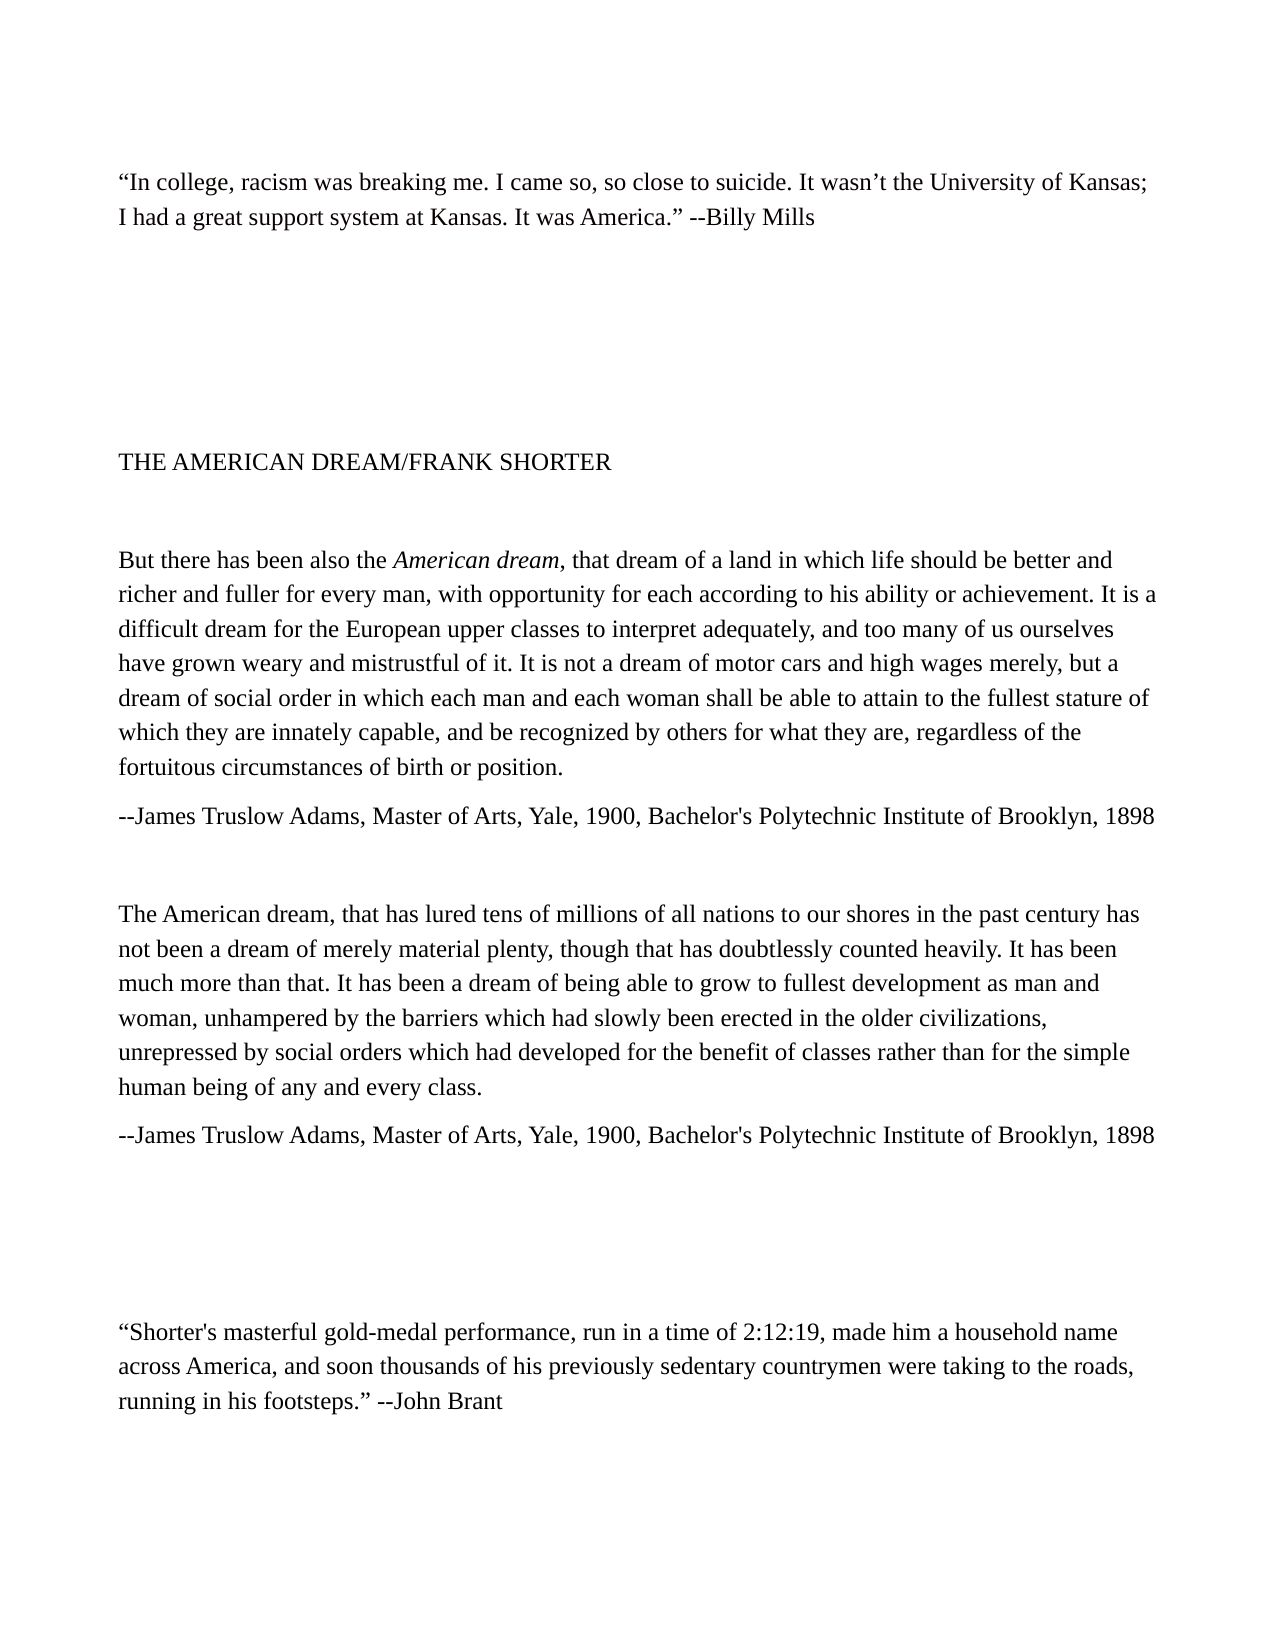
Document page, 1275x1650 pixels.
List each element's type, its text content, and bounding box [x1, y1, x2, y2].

text The American dream, that has lured tens of millions of all nations to our shores in the past century has not been a dream of merely material plenty, though that has doubtlessly counted heavily. It has been much more than that. It has been a dream of being able to grow to fullest development as man and woman, unhampered by the barriers which had slowly been erected in the older civilizations, unrepressed by social orders which had developed for the benefit of classes rather than for the simple human being of any and every class. [118, 899, 1157, 1100]
text THE AMERICAN DREAM/FRANK SHORTER [118, 447, 1157, 476]
text “In college, racism was breaking me. I came so, so close to suicide. It wasn’t the University of Kansas; I had a great support system at Kansas. It was America.” --Billy Mills [118, 167, 1157, 230]
text But there has been also the American dream, that dream of a land in which life should be better and richer and fuller for every man, with opportunity for each according to his ability or achievement. It is a difficult dream for the European upper classes to interpret adequately, and too many of us ourselves have grown weary and mistrustful of it. It is not a dream of motor cars and high wages merely, but a dream of social order in which each man and each woman shall be able to attain to the fullest stature of which they are innately capable, and be recognized by others for what they are, regardless of the fortuitous circumstances of birth or position. [118, 545, 1157, 781]
text --James Truslow Adams, Master of Arts, Yale, 1900, Bachelor's Polytechnic Institute of Brooklyn, 1898 [118, 801, 1157, 830]
text “Shorter's masterful gold-medal performance, run in a time of 2:12:19, made him a household name across America, and soon thousands of his previously sedentary countrymen were taking to the roads, running in his footsteps.” --John Brant [118, 1317, 1157, 1414]
text --James Truslow Adams, Master of Arts, Yale, 1900, Bachelor's Polytechnic Institute of Brooklyn, 1898 [118, 1121, 1157, 1149]
